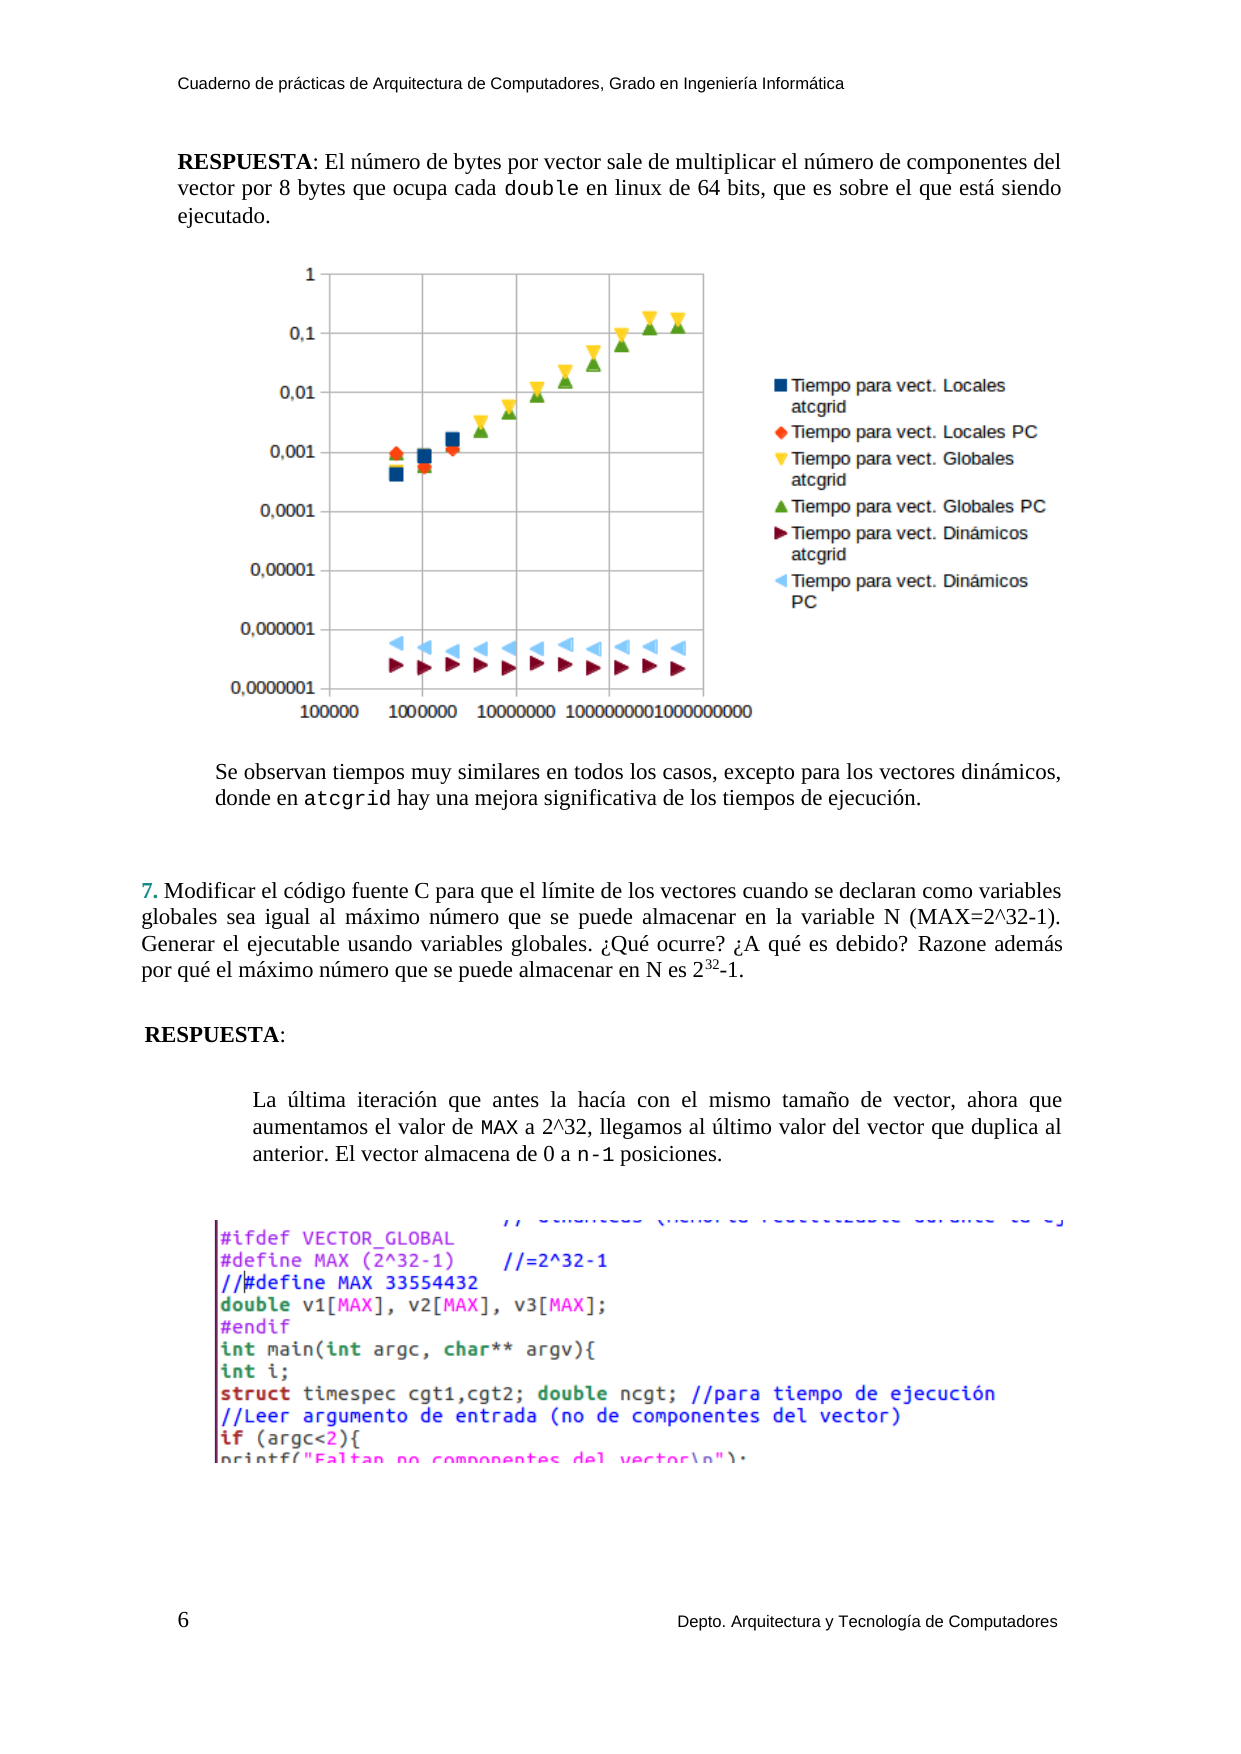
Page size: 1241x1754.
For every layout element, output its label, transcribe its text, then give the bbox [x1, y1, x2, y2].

list 7. Modificar el código fuente C para que el límite de los vectores cuando se declaran como variables globales sea igual al máximo número que se puede almacenar en la variable N (MAX=2^32-1). Generar el ejecutable usando variables globales. ¿Qué ocurre? ¿A qué es debido? Razone además por qué el máximo número que se puede almacenar en N es 232-1. [103, 877, 1063, 982]
list La última iteración que antes la hacía con el mismo tamaño de vector, ahora que aumentamos el valor de MAX a 2^32, llegamos al último valor del vector que duplica al anterior. El vector almacena de 0 a n-1 posiciones. [215, 1086, 1063, 1168]
picture [214, 1220, 1063, 1463]
list RESPUESTA: El número de bytes por vector sale de multiplicar el número de componentes del vector por 8 bytes que ocupa cada double en linux de 64 bits, que es sobre el que está siendo ejecutado. [177, 148, 1063, 228]
picture [214, 254, 1063, 732]
text Se observan tiempos muy similares en todos los casos, excepto para los vectores dinámicos, donde en atcgrid hay una mejora significativa de los tiempos de ejecución. [215, 758, 1063, 812]
text RESPUESTA: [144, 1021, 1063, 1048]
